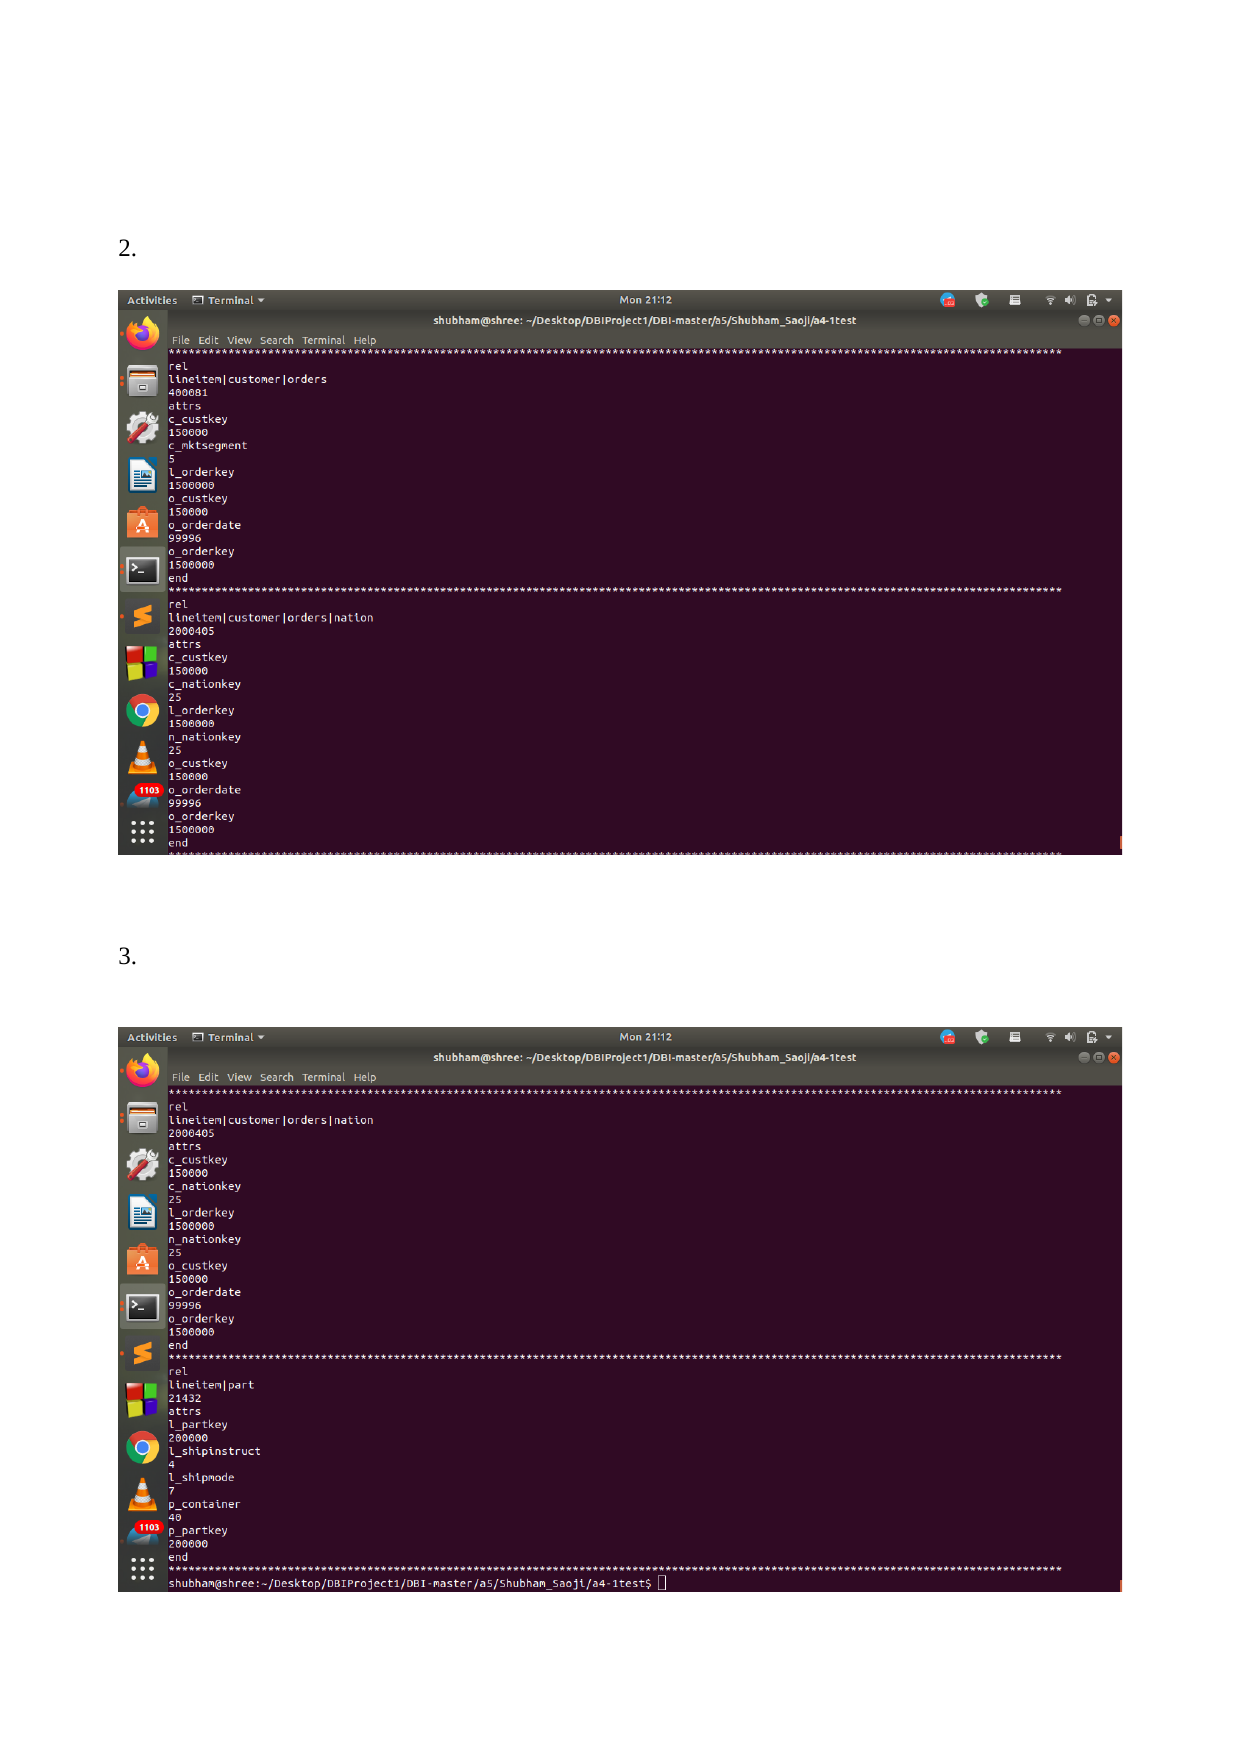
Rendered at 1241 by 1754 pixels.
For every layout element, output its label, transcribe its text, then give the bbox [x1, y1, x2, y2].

picture [118, 290, 1123, 855]
picture [118, 1027, 1123, 1592]
text 2. [118, 233, 1122, 262]
text 3. [118, 941, 1122, 970]
